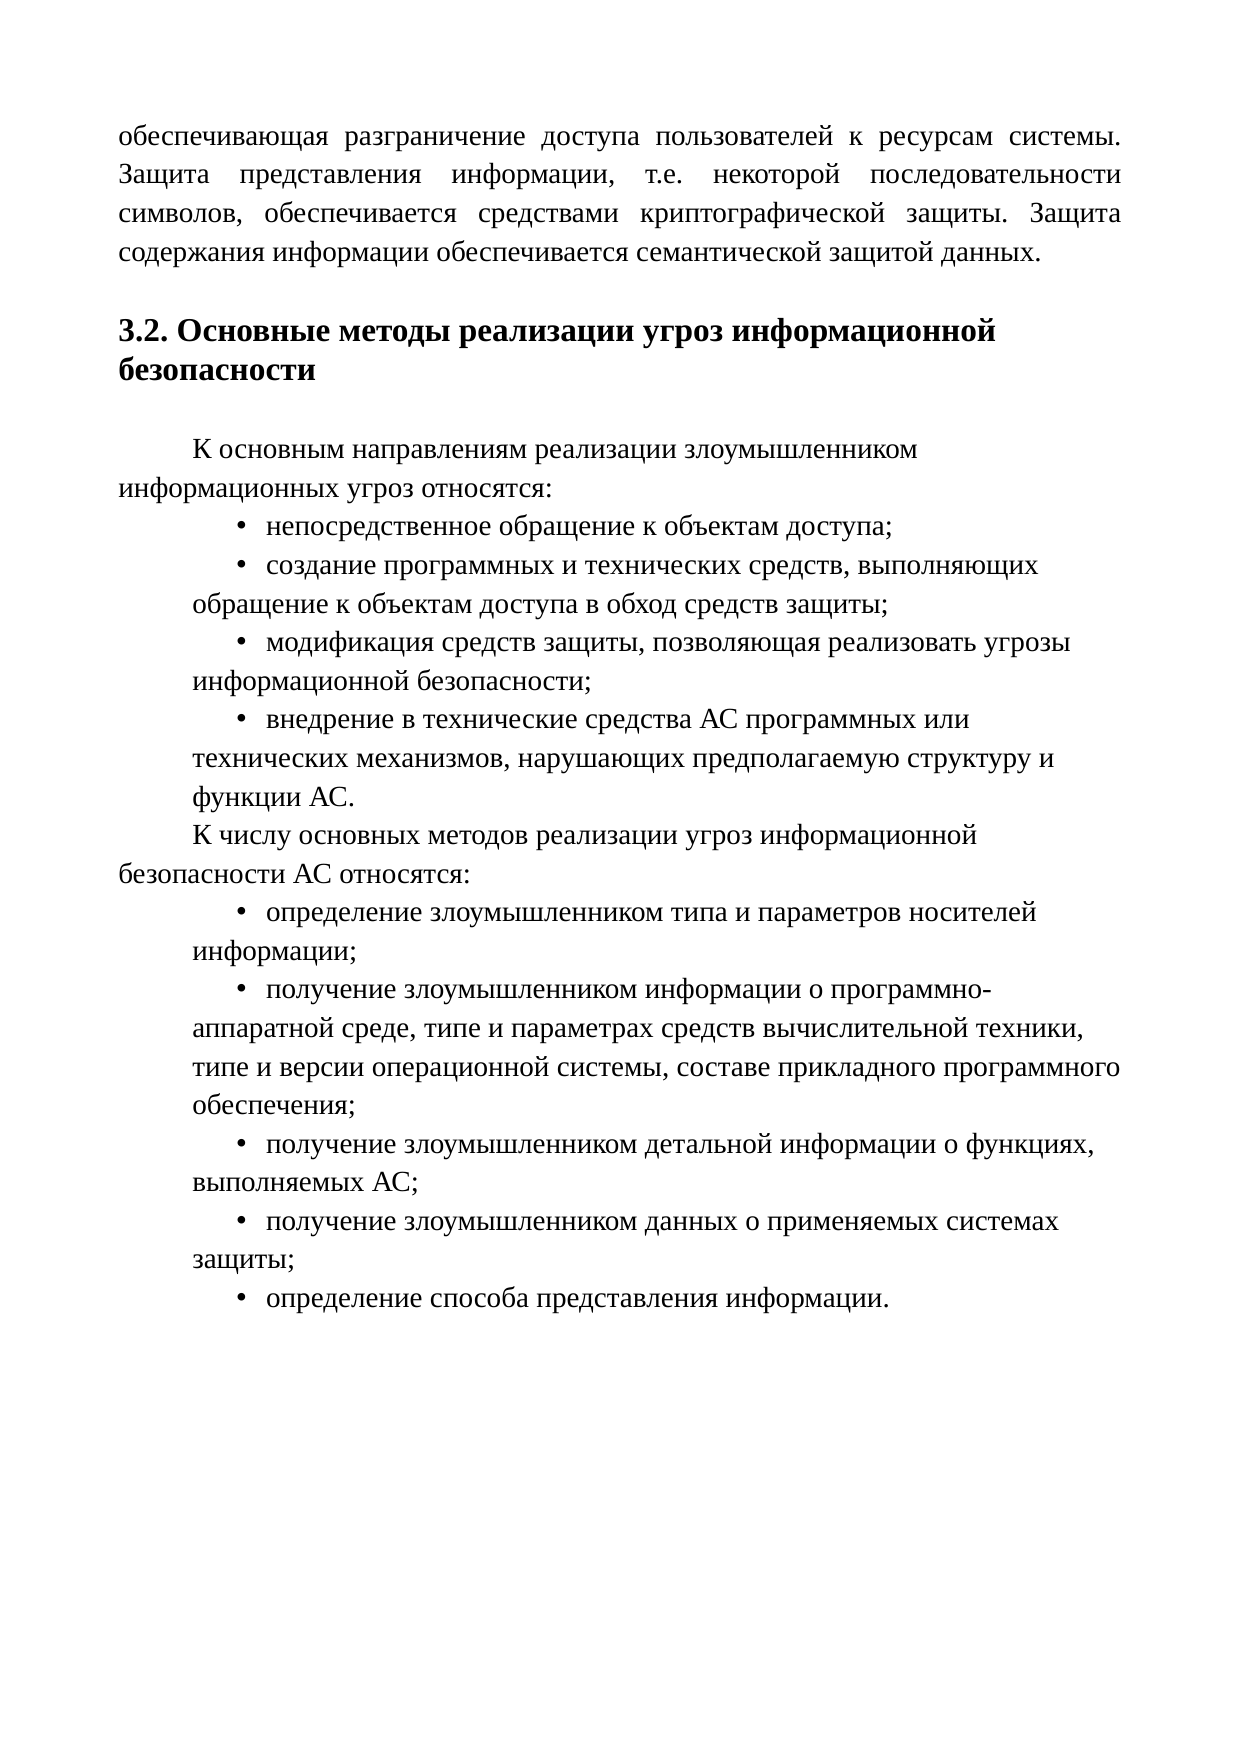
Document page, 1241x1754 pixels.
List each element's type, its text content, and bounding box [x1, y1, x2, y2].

list определение злоумышленником типа и параметров носителей информации; [162, 894, 1122, 966]
text обеспечивающая разграничение доступа пользователей к ресурсам системы. Защита представления информации, т.е. некоторой последовательности символов, обеспечивается средствами криптографической защиты. Защита содержания информации обеспечивается семантической защитой данных. [118, 118, 1122, 267]
list внедрение в технические средства АС программных или технических механизмов, нарушающих предполагаемую структуру и функции АС. [162, 701, 1122, 812]
list модификация средств защиты, позволяющая реализовать угрозы информационной безопасности; [162, 624, 1122, 696]
text К основным направлениям реализации злоумышленником информационных угроз относятся: [118, 431, 1122, 503]
list определение способа представления информации. [162, 1280, 1122, 1314]
text К числу основных методов реализации угроз информационной безопасности АС относятся: [118, 817, 1122, 889]
list создание программных и технических средств, выполняющих обращение к объектам доступа в обход средств защиты; [162, 547, 1122, 619]
list непосредственное обращение к объектам доступа; [162, 508, 1122, 542]
list получение злоумышленником детальной информации о функциях, выполняемых АС; [162, 1126, 1122, 1198]
list получение злоумышленником информации о программно-аппаратной среде, типе и параметрах средств вычислительной техники, типе и версии операционной системы, составе прикладного программного обеспечения; [162, 971, 1122, 1121]
subtitle 3.2. Основные методы реализации угроз информационной безопасности [118, 311, 1122, 387]
list получение злоумышленником данных о применяемых системах защиты; [162, 1203, 1122, 1275]
